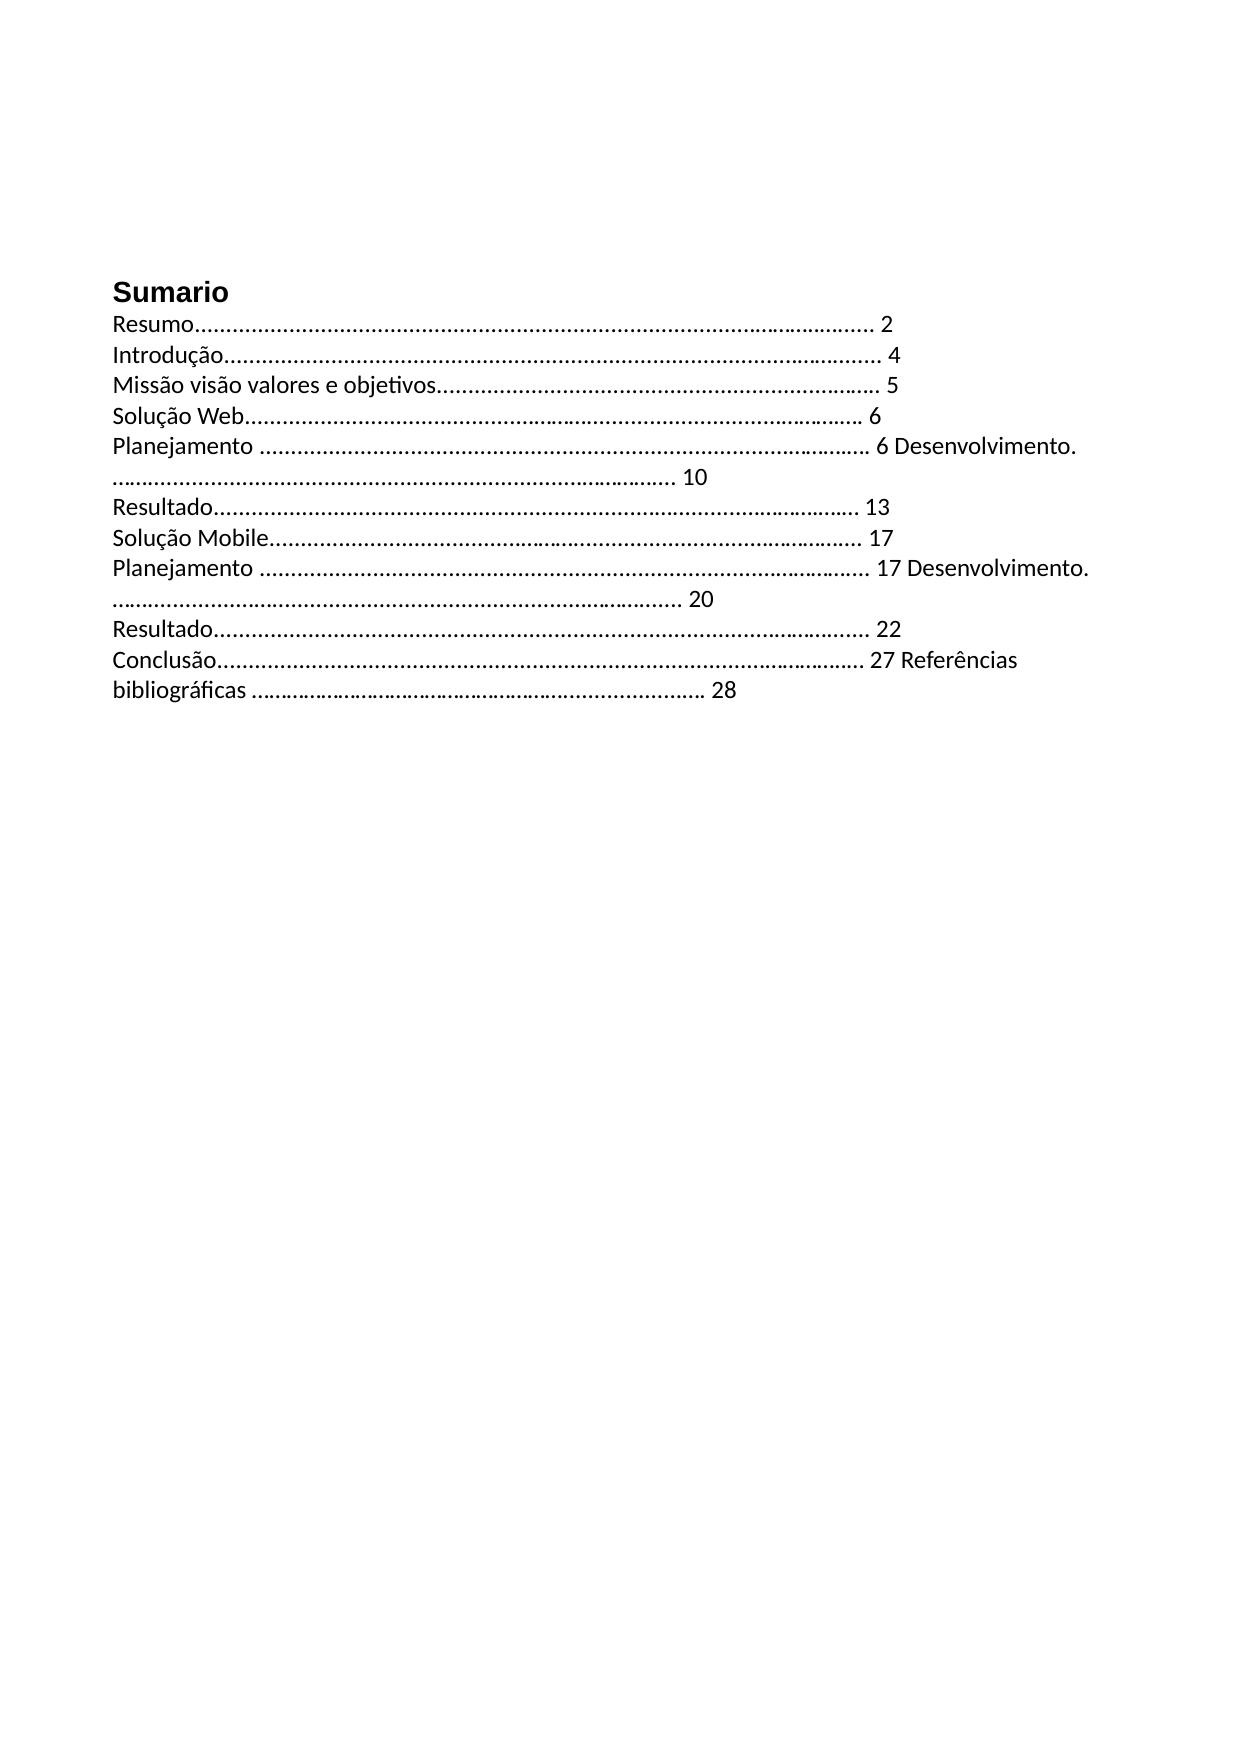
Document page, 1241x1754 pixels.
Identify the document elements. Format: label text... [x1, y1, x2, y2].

text Resumo.........................................................................................………..…...... 2 Introdução...........................................................................................……........ 4 [112, 308, 1128, 369]
text Conclusão.......................................................................................…………..… 27 Referências bibliográficas ………………………………………………...................…. 28 [112, 644, 1128, 705]
text Missão visão valores e objetivos...............................................................…….. 5 [112, 369, 1128, 400]
subtitle Sumario [112, 275, 1128, 308]
text Solução Mobile........................................………...............................………….... 17 Planejamento ..................................................................................………….... 17 Desenvolvimento.…….................…..................................................………....... 20 Resultado.........................................................................................………....... 22 [112, 522, 1128, 644]
text Solução Web..............................................………...............................……….…. 6 Planejamento ....................................................................................……….…. 6 Desenvolvimento.…….....................................................................………….... 10 Resultado......................................................................…..............……….….… 13 [112, 400, 1128, 522]
